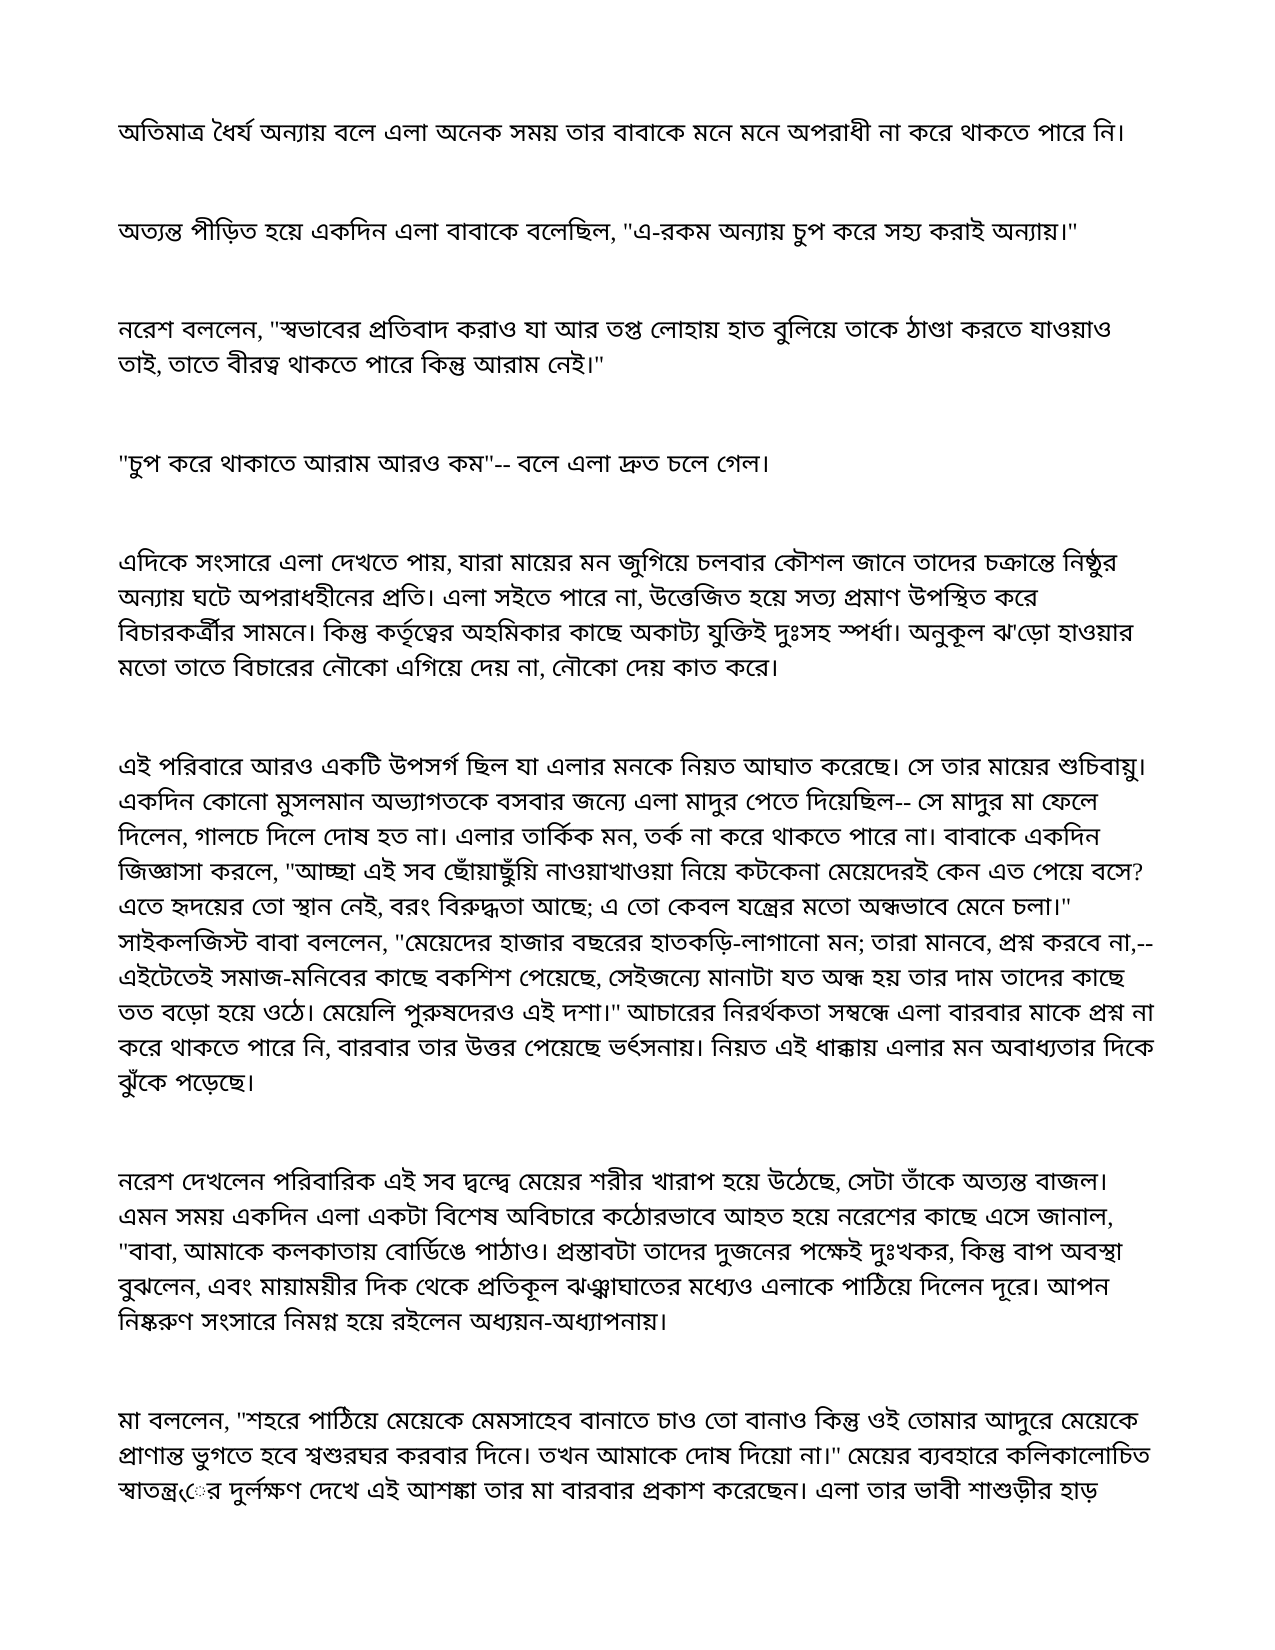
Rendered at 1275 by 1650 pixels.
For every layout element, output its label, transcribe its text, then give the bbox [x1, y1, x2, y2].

text নরেশ বললেন, "স্বভাবের প্রতিবাদ করাও যা আর তপ্ত লোহায় হাত বুলিয়ে তাকে ঠাণ্ডা করতে যাওয়াও তাই, তাতে বীরত্ব থাকতে পারে কিন্তু আরাম নেই।" [118, 316, 1157, 380]
text অত্যন্ত পীড়িত হয়ে একদিন এলা বাবাকে বলেছিল, "এ-রকম অন্যায় চুপ করে সহ্য করাই অন্যায়।" [118, 217, 1157, 246]
text এদিকে সংসারে এলা দেখতে পায়, যারা মায়ের মন জুগিয়ে চলবার কৌশল জানে তাদের চক্রান্তে নিষ্ঠুর অন্যায় ঘটে অপরাধহীনের প্রতি। এলা সইতে পারে না, উত্তেজিত হয়ে সত্য প্রমাণ উপস্থিত করে বিচারকর্ত্রীর সামনে। কিন্তু কর্তৃত্বের অহমিকার কাছে অকাট্য যুক্তিই দুঃসহ স্পর্ধা। অনুকূল ঝ'ড়ো হাওয়ার মতো তাতে বিচারের নৌকো এগিয়ে দেয় না, নৌকো দেয় কাত করে। [118, 548, 1157, 683]
text "চুপ করে থাকাতে আরাম আরও কম"-- বলে এলা দ্রুত চলে গেল। [118, 449, 1157, 479]
text মা বললেন, "শহরে পাঠিয়ে মেয়েকে মেমসাহেব বানাতে চাও তো বানাও কিন্তু ওই তোমার আদুরে মেয়েকে প্রাণান্ত ভুগতে হবে শ্বশুরঘর করবার দিনে। তখন আমাকে দোষ দিয়ো না।" মেয়ের ব্যবহারে কলিকালোচিত স্বাতন্ত্র৻ের দুর্লক্ষণ দেখে এই আশঙ্কা তার মা বারবার প্রকাশ করেছেন। এলা তার ভাবী শাশুড়ীর হাড় [118, 1406, 1157, 1505]
text নরেশ দেখলেন পরিবারিক এই সব দ্বন্দ্বে মেয়ের শরীর খারাপ হয়ে উঠেছে, সেটা তাঁকে অত্যন্ত বাজল। এমন সময় একদিন এলা একটা বিশেষ অবিচারে কঠোরভাবে আহত হয়ে নরেশের কাছে এসে জানাল, "বাবা, আমাকে কলকাতায় বোর্ডিঙে পাঠাও। প্রস্তাবটা তাদের দুজনের পক্ষেই দুঃখকর, কিন্তু বাপ অবস্থা বুঝলেন, এবং মায়াময়ীর দিক থেকে প্রতিকূল ঝঞ্ঝাঘাতের মধ্যেও এলাকে পাঠিয়ে দিলেন দূরে। আপন নিষ্করুণ সংসারে নিমগ্ন হয়ে রইলেন অধ্যয়ন-অধ্যাপনায়। [118, 1167, 1157, 1336]
text এই পরিবারে আরও একটি উপসর্গ ছিল যা এলার মনকে নিয়ত আঘাত করেছে। সে তার মায়ের শুচিবায়ু। একদিন কোনো মুসলমান অভ্যাগতকে বসবার জন্যে এলা মাদুর পেতে দিয়েছিল-- সে মাদুর মা ফেলে দিলেন, গালচে দিলে দোষ হত না। এলার তার্কিক মন, তর্ক না করে থাকতে পারে না। বাবাকে একদিন জিজ্ঞাসা করলে, "আচ্ছা এই সব ছোঁয়াছুঁয়ি নাওয়াখাওয়া নিয়ে কটকেনা মেয়েদেরই কেন এত পেয়ে বসে? এতে হৃদয়ের তো স্থান নেই, বরং বিরুদ্ধতা আছে; এ তো কেবল যন্ত্রের মতো অন্ধভাবে মেনে চলা।" সাইকলজিস্ট বাবা বললেন, "মেয়েদের হাজার বছরের হাতকড়ি-লাগানো মন; তারা মানবে, প্রশ্ন করবে না,--এইটেতেই সমাজ-মনিবের কাছে বকশিশ পেয়েছে, সেইজন্যে মানাটা যত অন্ধ হয় তার দাম তাদের কাছে তত বড়ো হয়ে ওঠে। মেয়েলি পুরুষদেরও এই দশা।" আচারের নিরর্থকতা সম্বন্ধে এলা বারবার মাকে প্রশ্ন না করে থাকতে পারে নি, বারবার তার উত্তর পেয়েছে ভর্ৎসনায়। নিয়ত এই ধাক্কায় এলার মন অবাধ্যতার দিকে ঝুঁকে পড়েছে। [118, 752, 1157, 1097]
text অতিমাত্র ধৈর্য অন্যায় বলে এলা অনেক সময় তার বাবাকে মনে মনে অপরাধী না করে থাকতে পারে নি। [118, 118, 1157, 147]
